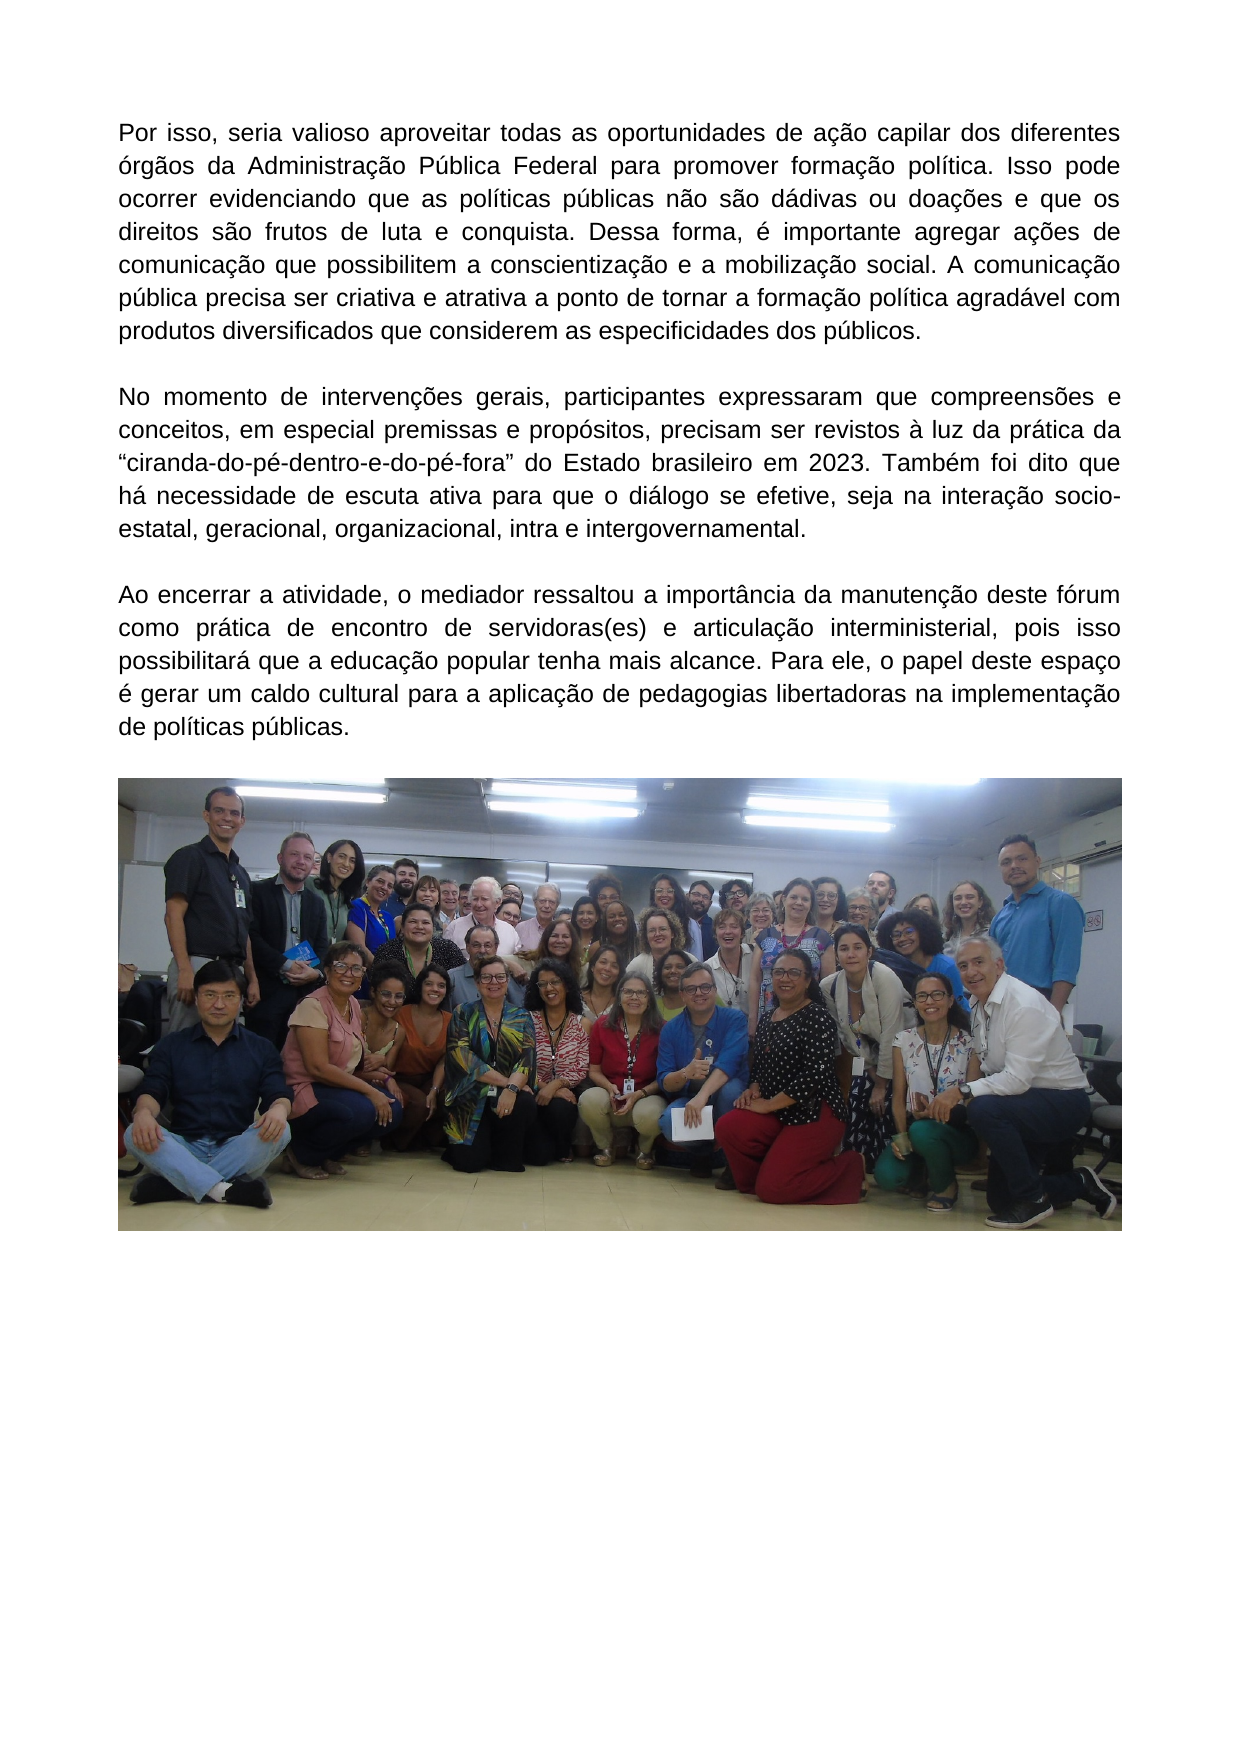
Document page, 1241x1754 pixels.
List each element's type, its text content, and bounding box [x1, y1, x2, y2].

text No momento de intervenções gerais, participantes expressaram que compreensões e conceitos, em especial premissas e propósitos, precisam ser revistos à luz da prática da “ciranda-do-pé-dentro-e-do-pé-fora” do Estado brasileiro em 2023. Também foi dito que há necessidade de escuta ativa para que o diálogo se efetive, seja na interação socio-estatal, geracional, organizacional, intra e intergovernamental. [118, 382, 1122, 543]
text Ao encerrar a atividade, o mediador ressaltou a importância da manutenção deste fórum como prática de encontro de servidoras(es) e articulação interministerial, pois isso possibilitará que a educação popular tenha mais alcance. Para ele, o papel deste espaço é gerar um caldo cultural para a aplicação de pedagogias libertadoras na implementação de políticas públicas. [118, 580, 1122, 741]
text Por isso, seria valioso aproveitar todas as oportunidades de ação capilar dos diferentes órgãos da Administração Pública Federal para promover formação política. Isso pode ocorrer evidenciando que as políticas públicas não são dádivas ou doações e que os direitos são frutos de luta e conquista. Dessa forma, é importante agregar ações de comunicação que possibilitem a conscientização e a mobilização social. A comunicação pública precisa ser criativa e atrativa a ponto de tornar a formação política agradável com produtos diversificados que considerem as especificidades dos públicos. [118, 118, 1122, 345]
